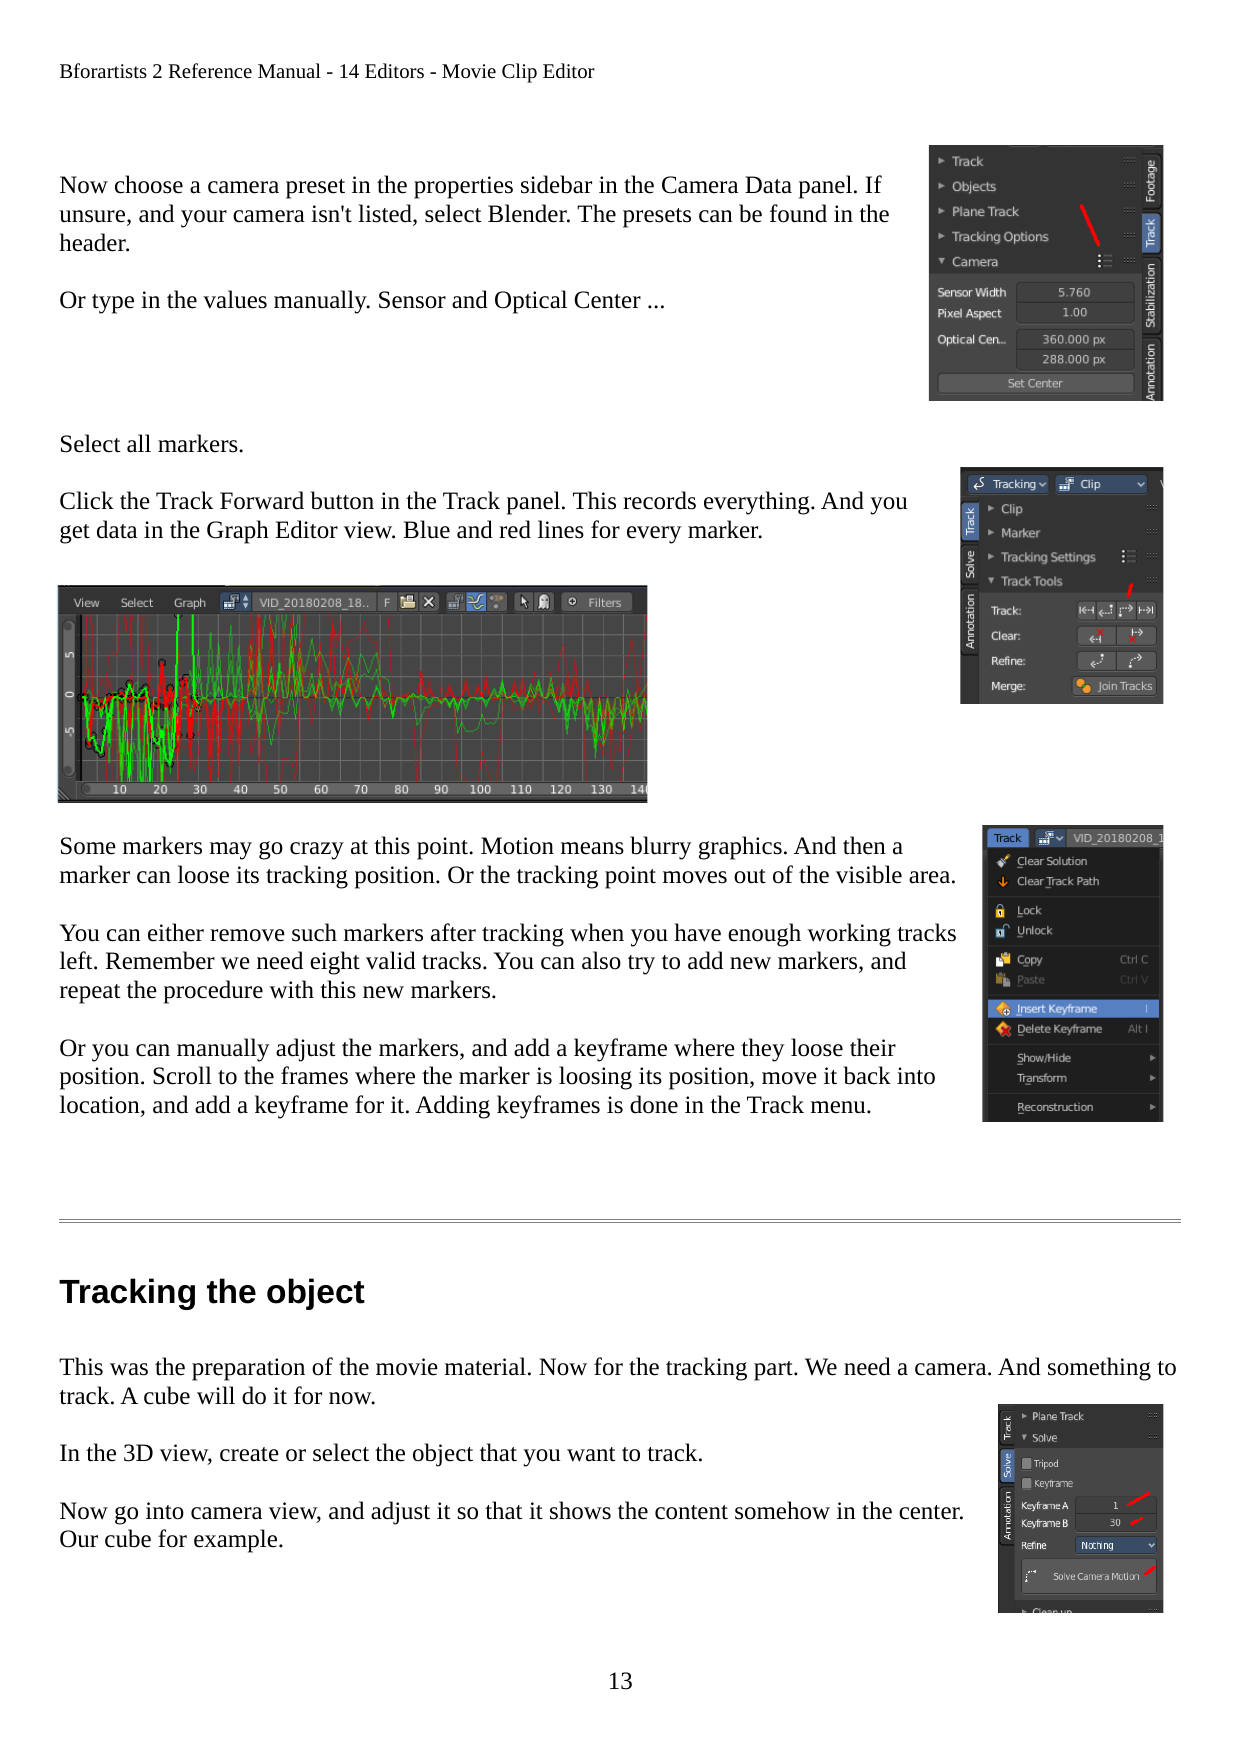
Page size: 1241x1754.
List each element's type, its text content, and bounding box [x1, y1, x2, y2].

text Or type in the values manually. Sensor and Optical Center ... [59, 285, 928, 314]
text In the 3D view, create or select the object that you want to track. [59, 1438, 998, 1467]
picture [960, 467, 1164, 704]
text Or you can manually adjust the markers, and add a keyframe where they loose their position. Scroll to the frames where the marker is loosing its position, move it back into location, and add a keyframe for it. Adding keyframes is done in the Track menu. [59, 1033, 982, 1119]
text Click the Track Forward button in the Track panel. This records everything. And you get data in the Graph Editor view. Blue and red lines for every marker. [59, 486, 960, 544]
picture [998, 1404, 1164, 1613]
text You can either remove such markers after tracking when you have enough working tracks left. Remember we need eight valid tracks. You can also try to add new markers, and repeat the procedure with this new markers. [59, 918, 982, 1004]
subtitle Tracking the object [59, 1272, 1181, 1311]
text Select all markers. [59, 429, 1181, 458]
picture [56, 585, 648, 803]
picture [982, 825, 1164, 1122]
text Some markers may go crazy at this point. Motion means blurry graphics. And then a marker can loose its tracking position. Or the tracking point moves out of the visible area. [59, 831, 982, 889]
picture [928, 145, 1164, 401]
text This was the preparation of the movie material. Now for the tracking part. We need a camera. And something to track. A cube will do it for now. [59, 1352, 1181, 1409]
text Now choose a camera preset in the properties sidebar in the Camera Data panel. If unsure, and your camera isn't listed, select Blender. The presets can be found in the header. [59, 170, 928, 256]
text Now go into camera view, and adjust it so that it shows the content somehow in the center. Our cube for example. [59, 1496, 998, 1553]
